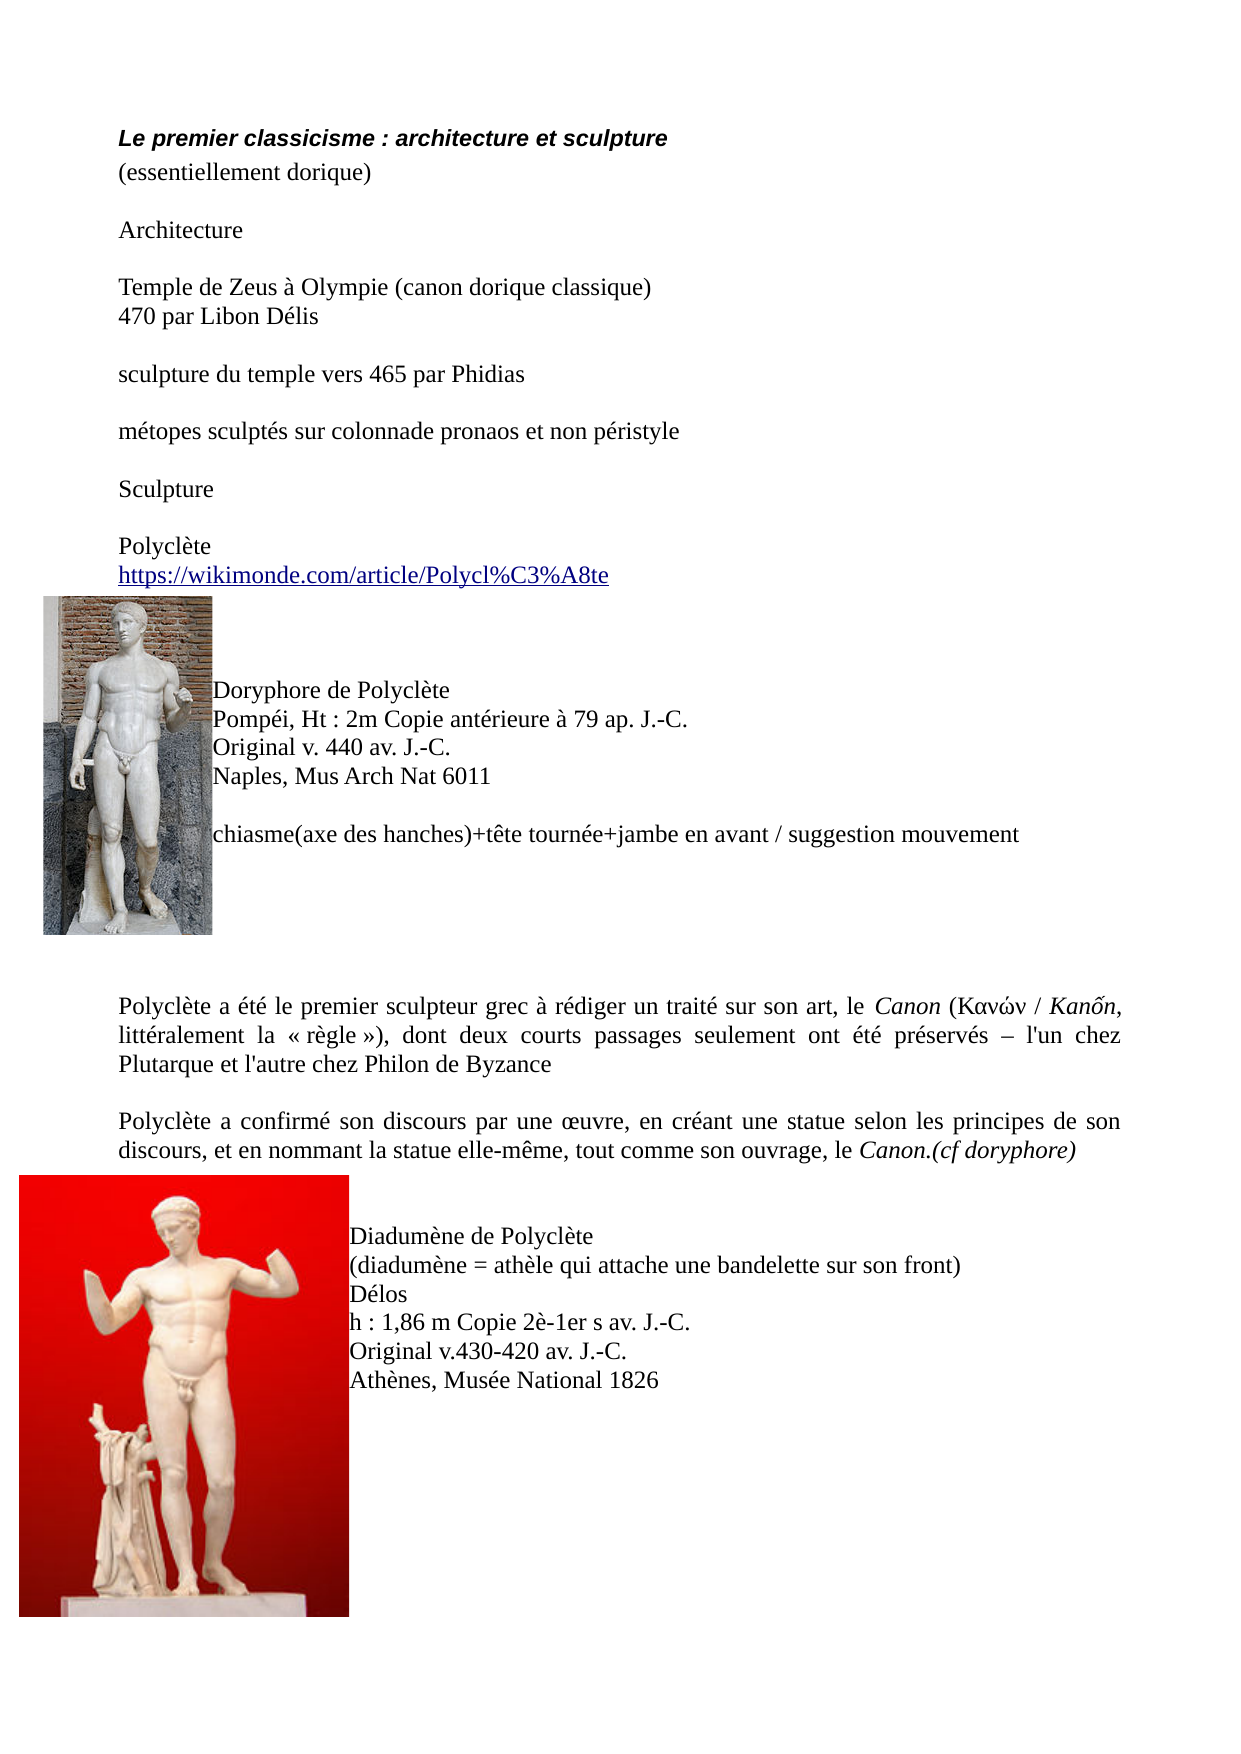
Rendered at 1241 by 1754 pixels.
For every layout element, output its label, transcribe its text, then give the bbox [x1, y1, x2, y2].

text Doryphore de Polyclète [213, 675, 1122, 704]
picture [43, 596, 213, 935]
text Polyclète a confirmé son discours par une œuvre, en créant une statue selon les principes de son discours, et en nommant la statue elle-même, tout comme son ouvrage, le Canon.(cf doryphore) [118, 1106, 1122, 1164]
text (essentiellement dorique) [118, 157, 1122, 186]
text Polyclète a été le premier sculpteur grec à rédiger un traité sur son art, le Canon (Κανών / Kanốn, littéralement la « règle »), dont deux courts passages seulement ont été préservés – l'un chez Plutarque et l'autre chez Philon de Byzance [118, 991, 1122, 1077]
text h : 1,86 m Copie 2è-1er s av. J.-C. [350, 1307, 1122, 1336]
text Pompéi, Ht : 2m Copie antérieure à 79 ap. J.-C. [213, 704, 1122, 732]
text Architecture [118, 215, 1122, 244]
text 470 par Libon Délis [118, 301, 1122, 330]
text https://wikimonde.com/article/Polycl%C3%A8te [118, 560, 1122, 589]
picture [19, 1175, 350, 1617]
text sculpture du temple vers 465 par Phidias [118, 359, 1122, 387]
text Diadumène de Polyclète [350, 1221, 1122, 1250]
text Polyclète [118, 531, 1122, 560]
text métopes sculptés sur colonnade pronaos et non péristyle [118, 416, 1122, 445]
subtitle Le premier classicisme : architecture et sculpture [118, 124, 1122, 151]
text Temple de Zeus à Olympie (canon dorique classique) [118, 272, 1122, 301]
text Athènes, Musée National 1826 [350, 1365, 1122, 1394]
text Délos [350, 1279, 1122, 1307]
text Naples, Mus Arch Nat 6011 [213, 761, 1122, 790]
text Original v. 440 av. J.-C. [213, 732, 1122, 761]
text (diadumène = athèle qui attache une bandelette sur son front) [350, 1250, 1122, 1279]
text Sculpture [118, 474, 1122, 502]
text Original v.430-420 av. J.-C. [350, 1336, 1122, 1365]
text chiasme(axe des hanches)+tête tournée+jambe en avant / suggestion mouvement [213, 819, 1122, 847]
